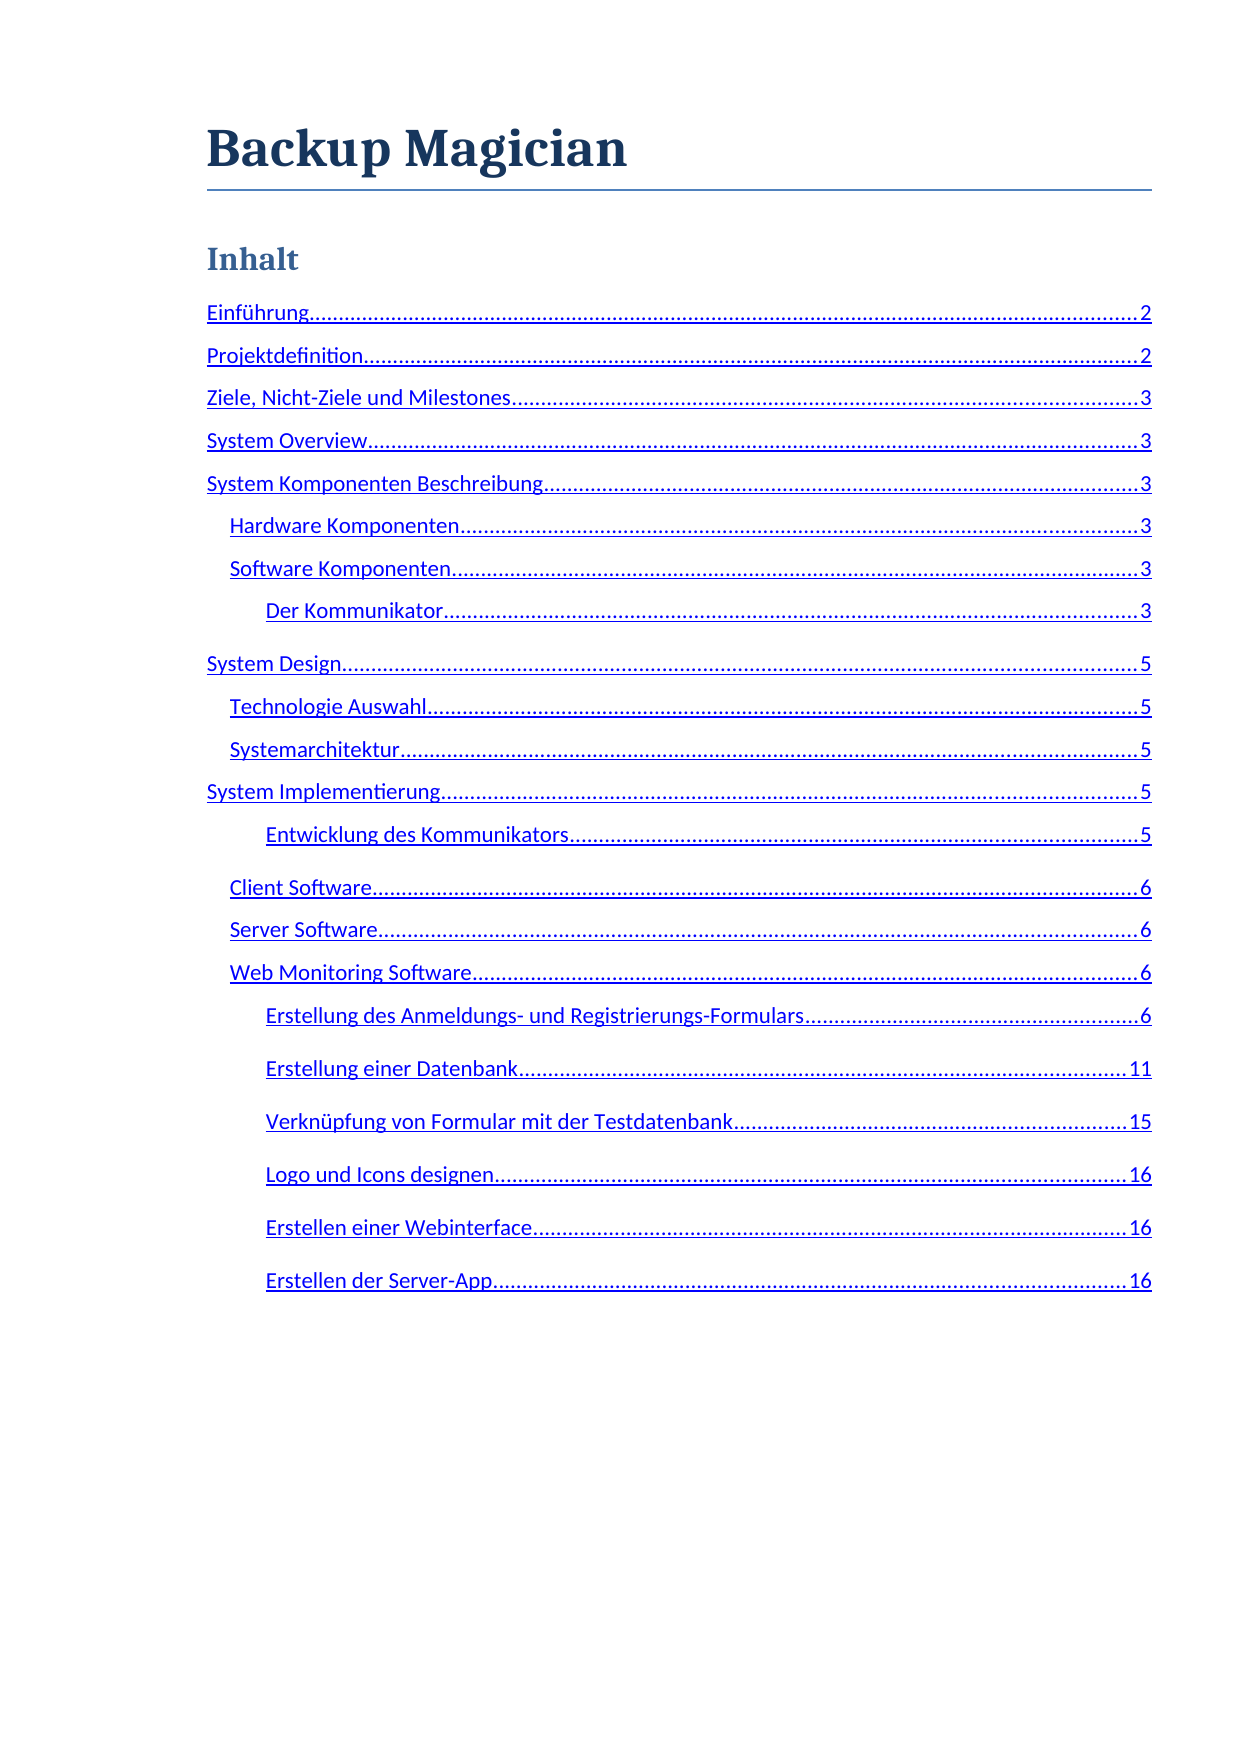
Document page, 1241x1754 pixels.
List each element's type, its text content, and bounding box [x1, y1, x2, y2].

subtitle Inhalt [207, 241, 1152, 279]
text Einführung 2 [207, 298, 1152, 322]
text Entwicklung des Kommunikators 5 [266, 820, 1152, 844]
text Erstellung des Anmeldungs- und Registrierungs-Formulars 6 [266, 1001, 1152, 1025]
text Systemarchitektur 5 [229, 735, 1152, 759]
text Der Kommunikator 3 [266, 597, 1152, 621]
title Backup Magician [207, 118, 1152, 189]
text Logo und Icons designen 16 [266, 1160, 1152, 1184]
text Client Software 6 [229, 873, 1152, 897]
text Projektdefinition 2 [207, 341, 1152, 365]
text Erstellung einer Datenbank 11 [266, 1054, 1152, 1078]
text Software Komponenten 3 [229, 554, 1152, 578]
text Technologie Auswahl 5 [229, 692, 1152, 716]
text System Design 5 [207, 649, 1152, 674]
text System Overview 3 [207, 426, 1152, 450]
text Erstellen einer Webinterface 16 [266, 1213, 1152, 1237]
text Web Monitoring Software 6 [229, 958, 1152, 982]
text Hardware Komponenten 3 [229, 511, 1152, 536]
text Server Software 6 [229, 916, 1152, 940]
text System Komponenten Beschreibung 3 [207, 469, 1152, 493]
text System Implementierung 5 [207, 777, 1152, 802]
text Ziele, Nicht-Ziele und Milestones 3 [207, 383, 1152, 408]
text Verknüpfung von Formular mit der Testdatenbank 15 [266, 1107, 1152, 1131]
text Erstellen der Server-App 16 [266, 1266, 1152, 1290]
